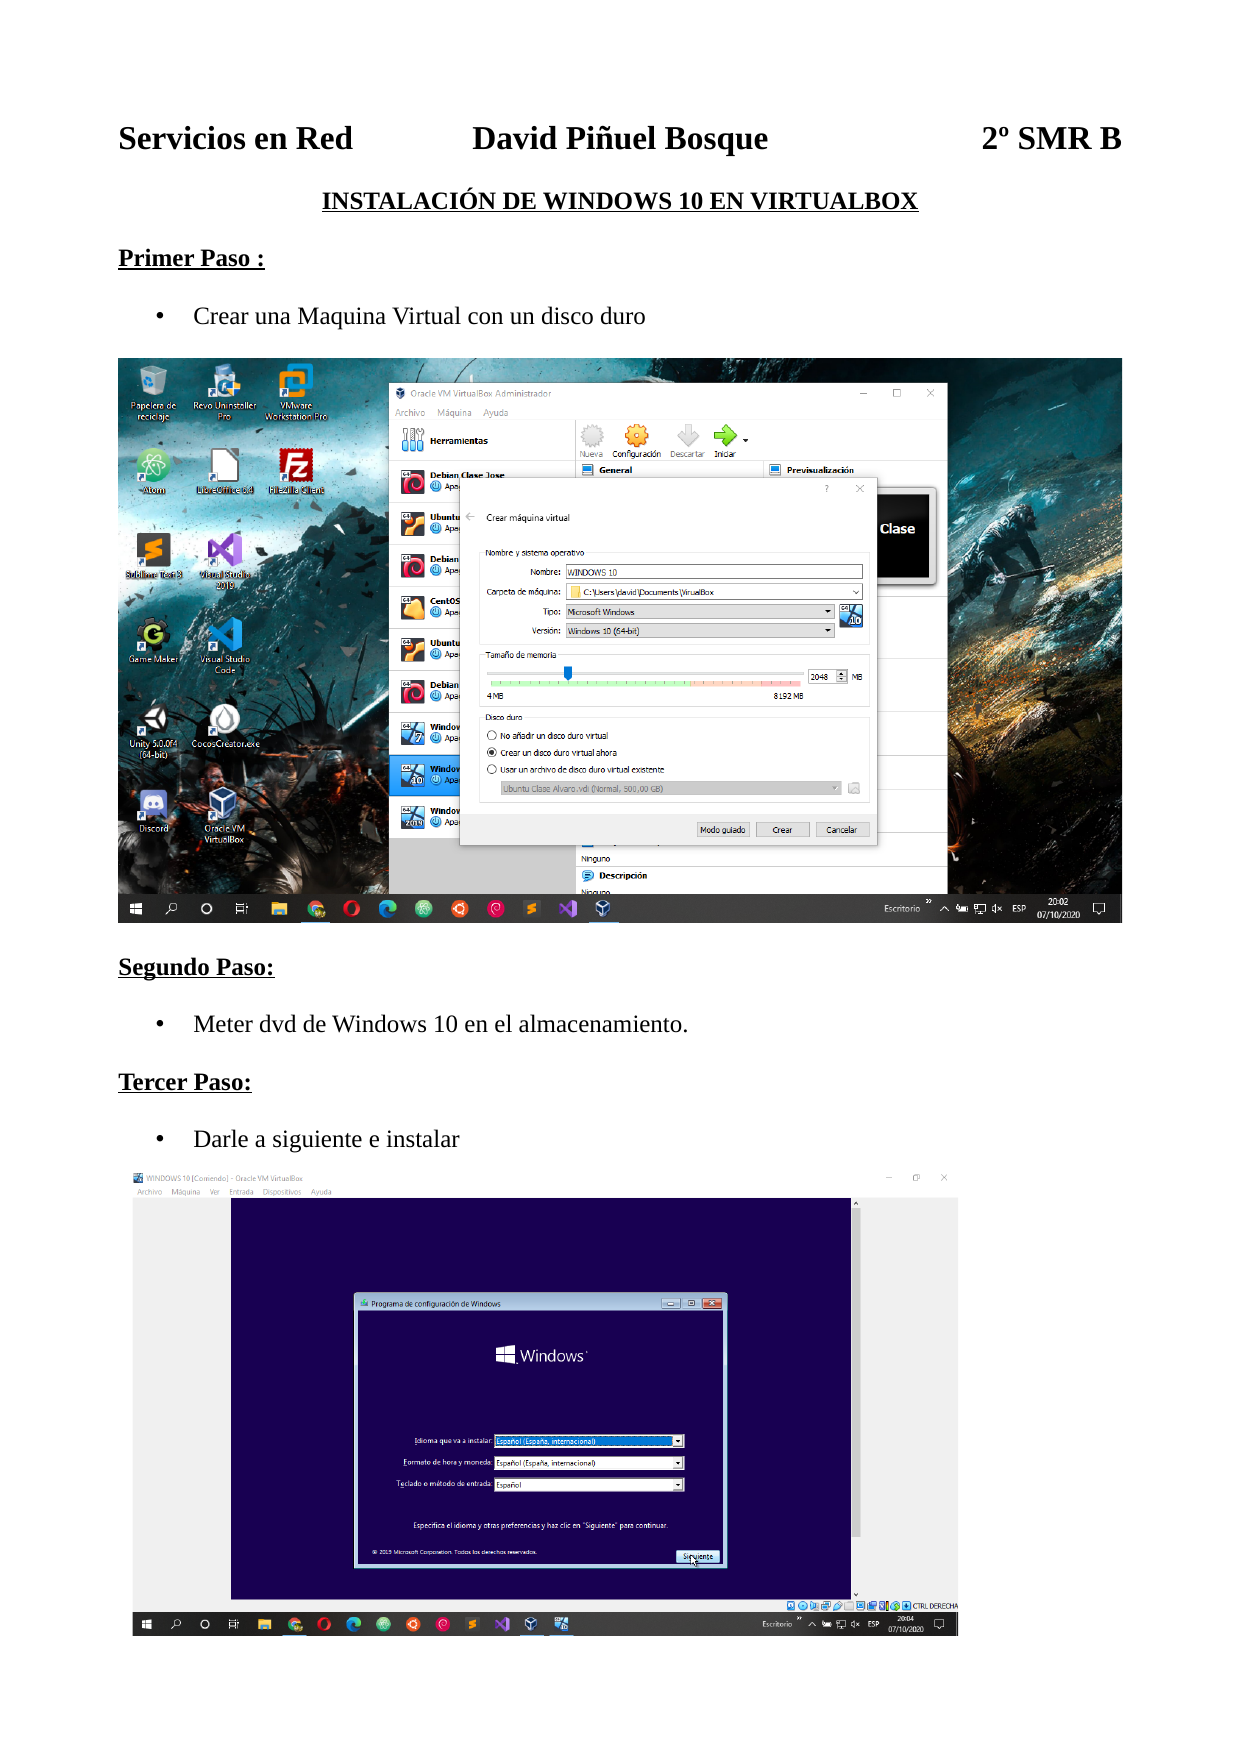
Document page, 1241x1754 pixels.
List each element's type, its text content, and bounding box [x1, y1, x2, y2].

list Meter dvd de Windows 10 en el almacenamiento. [156, 1009, 1122, 1038]
text INSTALACIÓN DE WINDOWS 10 EN VIRTUALBOX [118, 186, 1122, 215]
picture [132, 1171, 959, 1636]
list Crear una Maquina Virtual con un disco duro [156, 301, 1122, 330]
text Tercer Paso: [118, 1067, 1122, 1095]
text Segundo Paso: [118, 952, 1122, 980]
picture [118, 358, 1123, 923]
list Darle a siguiente e instalar [156, 1124, 1122, 1153]
text Primer Paso : [118, 243, 1122, 272]
